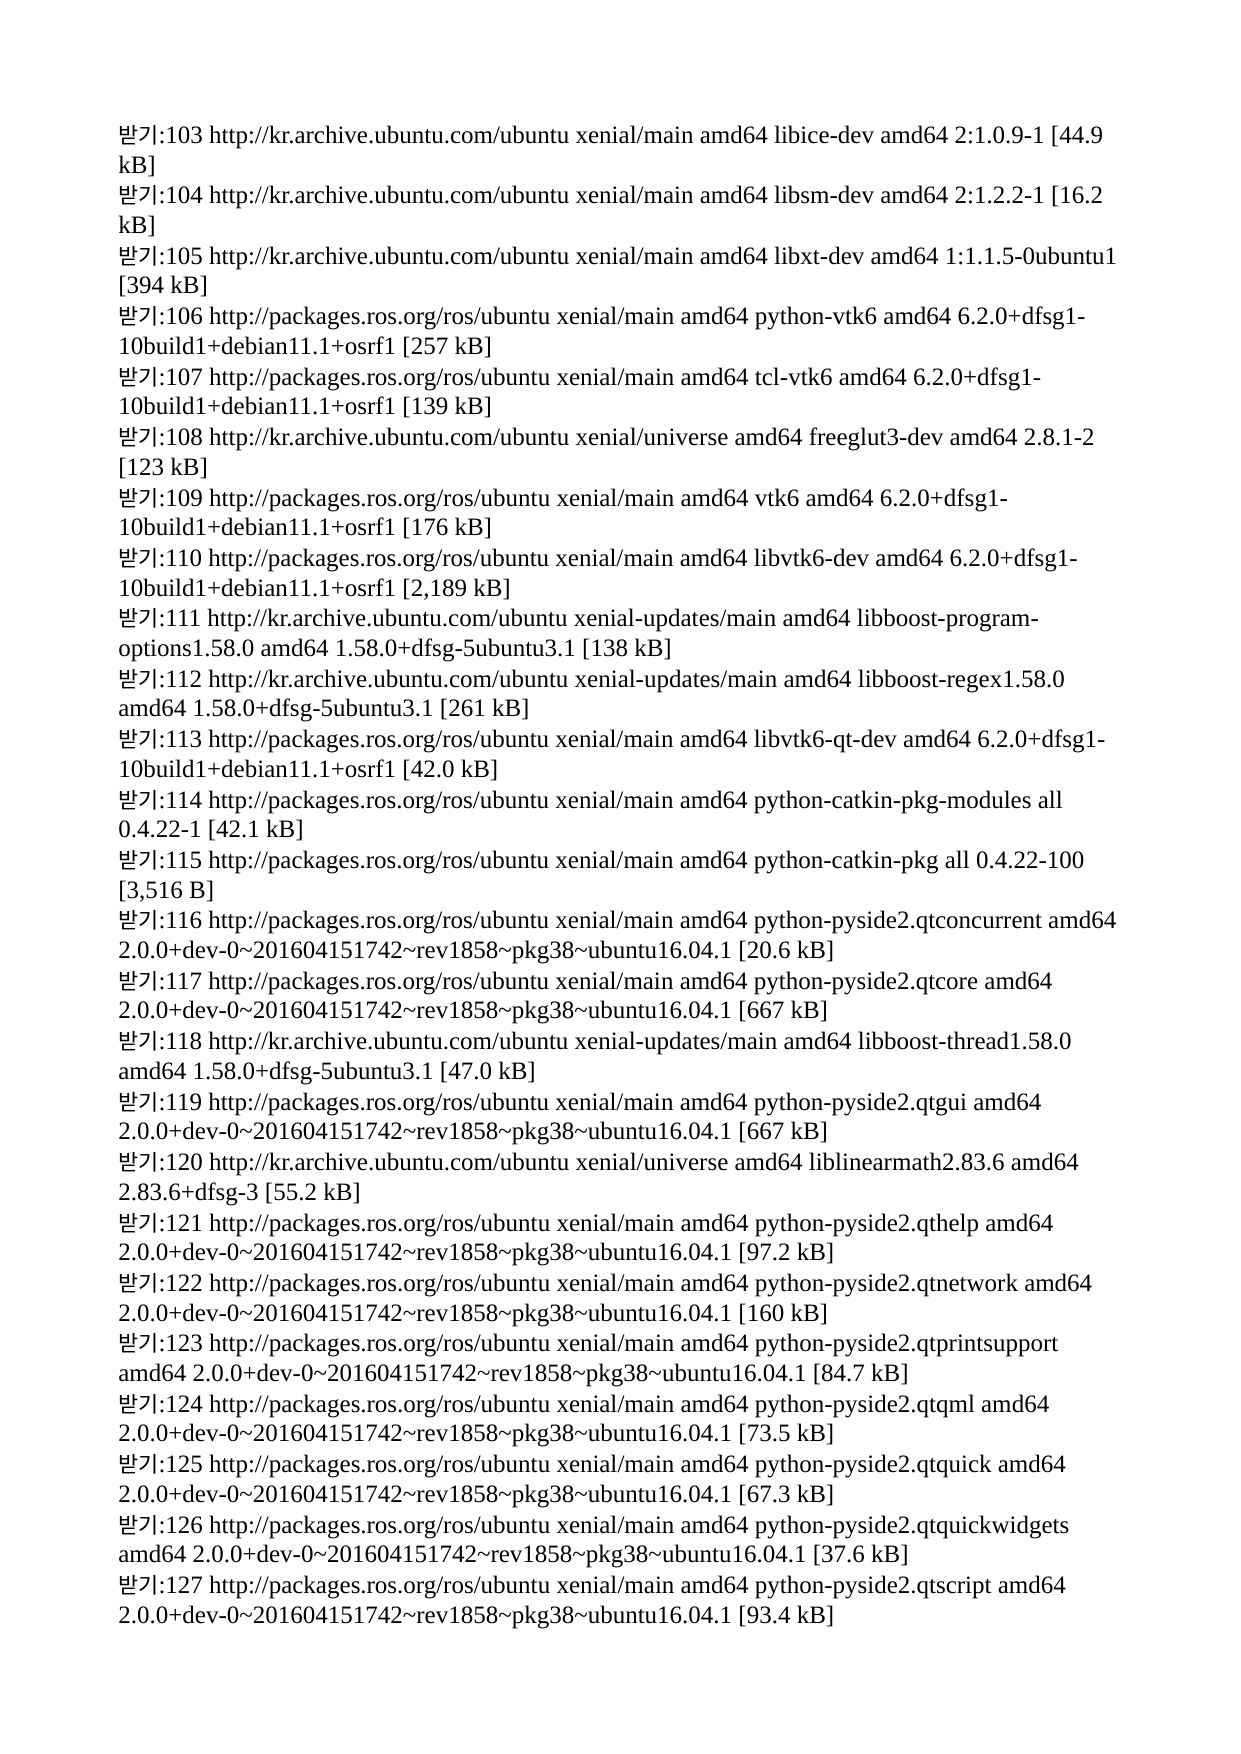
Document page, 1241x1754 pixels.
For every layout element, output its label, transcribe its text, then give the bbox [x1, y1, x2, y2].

text 받기:116 http://packages.ros.org/ros/ubuntu xenial/main amd64 python-pyside2.qtconcurrent amd64 2.0.0+dev-0~201604151742~rev1858~pkg38~ubuntu16.04.1 [20.6 kB] [118, 903, 1122, 964]
text 받기:105 http://kr.archive.ubuntu.com/ubuntu xenial/main amd64 libxt-dev amd64 1:1.1.5-0ubuntu1 [394 kB] [118, 239, 1122, 299]
text 받기:113 http://packages.ros.org/ros/ubuntu xenial/main amd64 libvtk6-qt-dev amd64 6.2.0+dfsg1-10build1+debian11.1+osrf1 [42.0 kB] [118, 722, 1122, 783]
text 받기:121 http://packages.ros.org/ros/ubuntu xenial/main amd64 python-pyside2.qthelp amd64 2.0.0+dev-0~201604151742~rev1858~pkg38~ubuntu16.04.1 [97.2 kB] [118, 1206, 1122, 1266]
text 받기:125 http://packages.ros.org/ros/ubuntu xenial/main amd64 python-pyside2.qtquick amd64 2.0.0+dev-0~201604151742~rev1858~pkg38~ubuntu16.04.1 [67.3 kB] [118, 1447, 1122, 1508]
text 받기:123 http://packages.ros.org/ros/ubuntu xenial/main amd64 python-pyside2.qtprintsupport amd64 2.0.0+dev-0~201604151742~rev1858~pkg38~ubuntu16.04.1 [84.7 kB] [118, 1326, 1122, 1387]
text 받기:109 http://packages.ros.org/ros/ubuntu xenial/main amd64 vtk6 amd64 6.2.0+dfsg1-10build1+debian11.1+osrf1 [176 kB] [118, 481, 1122, 541]
text 받기:103 http://kr.archive.ubuntu.com/ubuntu xenial/main amd64 libice-dev amd64 2:1.0.9-1 [44.9 kB] [118, 118, 1122, 178]
text 받기:115 http://packages.ros.org/ros/ubuntu xenial/main amd64 python-catkin-pkg all 0.4.22-100 [3,516 B] [118, 843, 1122, 903]
text 받기:119 http://packages.ros.org/ros/ubuntu xenial/main amd64 python-pyside2.qtgui amd64 2.0.0+dev-0~201604151742~rev1858~pkg38~ubuntu16.04.1 [667 kB] [118, 1085, 1122, 1145]
text 받기:112 http://kr.archive.ubuntu.com/ubuntu xenial-updates/main amd64 libboost-regex1.58.0 amd64 1.58.0+dfsg-5ubuntu3.1 [261 kB] [118, 662, 1122, 722]
text 받기:107 http://packages.ros.org/ros/ubuntu xenial/main amd64 tcl-vtk6 amd64 6.2.0+dfsg1-10build1+debian11.1+osrf1 [139 kB] [118, 360, 1122, 420]
text 받기:127 http://packages.ros.org/ros/ubuntu xenial/main amd64 python-pyside2.qtscript amd64 2.0.0+dev-0~201604151742~rev1858~pkg38~ubuntu16.04.1 [93.4 kB] [118, 1568, 1122, 1628]
text 받기:118 http://kr.archive.ubuntu.com/ubuntu xenial-updates/main amd64 libboost-thread1.58.0 amd64 1.58.0+dfsg-5ubuntu3.1 [47.0 kB] [118, 1024, 1122, 1085]
text 받기:104 http://kr.archive.ubuntu.com/ubuntu xenial/main amd64 libsm-dev amd64 2:1.2.2-1 [16.2 kB] [118, 178, 1122, 239]
text 받기:120 http://kr.archive.ubuntu.com/ubuntu xenial/universe amd64 liblinearmath2.83.6 amd64 2.83.6+dfsg-3 [55.2 kB] [118, 1145, 1122, 1206]
text 받기:110 http://packages.ros.org/ros/ubuntu xenial/main amd64 libvtk6-dev amd64 6.2.0+dfsg1-10build1+debian11.1+osrf1 [2,189 kB] [118, 541, 1122, 601]
text 받기:124 http://packages.ros.org/ros/ubuntu xenial/main amd64 python-pyside2.qtqml amd64 2.0.0+dev-0~201604151742~rev1858~pkg38~ubuntu16.04.1 [73.5 kB] [118, 1387, 1122, 1447]
text 받기:122 http://packages.ros.org/ros/ubuntu xenial/main amd64 python-pyside2.qtnetwork amd64 2.0.0+dev-0~201604151742~rev1858~pkg38~ubuntu16.04.1 [160 kB] [118, 1266, 1122, 1326]
text 받기:108 http://kr.archive.ubuntu.com/ubuntu xenial/universe amd64 freeglut3-dev amd64 2.8.1-2 [123 kB] [118, 420, 1122, 481]
text 받기:106 http://packages.ros.org/ros/ubuntu xenial/main amd64 python-vtk6 amd64 6.2.0+dfsg1-10build1+debian11.1+osrf1 [257 kB] [118, 299, 1122, 360]
text 받기:111 http://kr.archive.ubuntu.com/ubuntu xenial-updates/main amd64 libboost-program-options1.58.0 amd64 1.58.0+dfsg-5ubuntu3.1 [138 kB] [118, 601, 1122, 662]
text 받기:114 http://packages.ros.org/ros/ubuntu xenial/main amd64 python-catkin-pkg-modules all 0.4.22-1 [42.1 kB] [118, 783, 1122, 843]
text 받기:117 http://packages.ros.org/ros/ubuntu xenial/main amd64 python-pyside2.qtcore amd64 2.0.0+dev-0~201604151742~rev1858~pkg38~ubuntu16.04.1 [667 kB] [118, 964, 1122, 1024]
text 받기:126 http://packages.ros.org/ros/ubuntu xenial/main amd64 python-pyside2.qtquickwidgets amd64 2.0.0+dev-0~201604151742~rev1858~pkg38~ubuntu16.04.1 [37.6 kB] [118, 1508, 1122, 1568]
